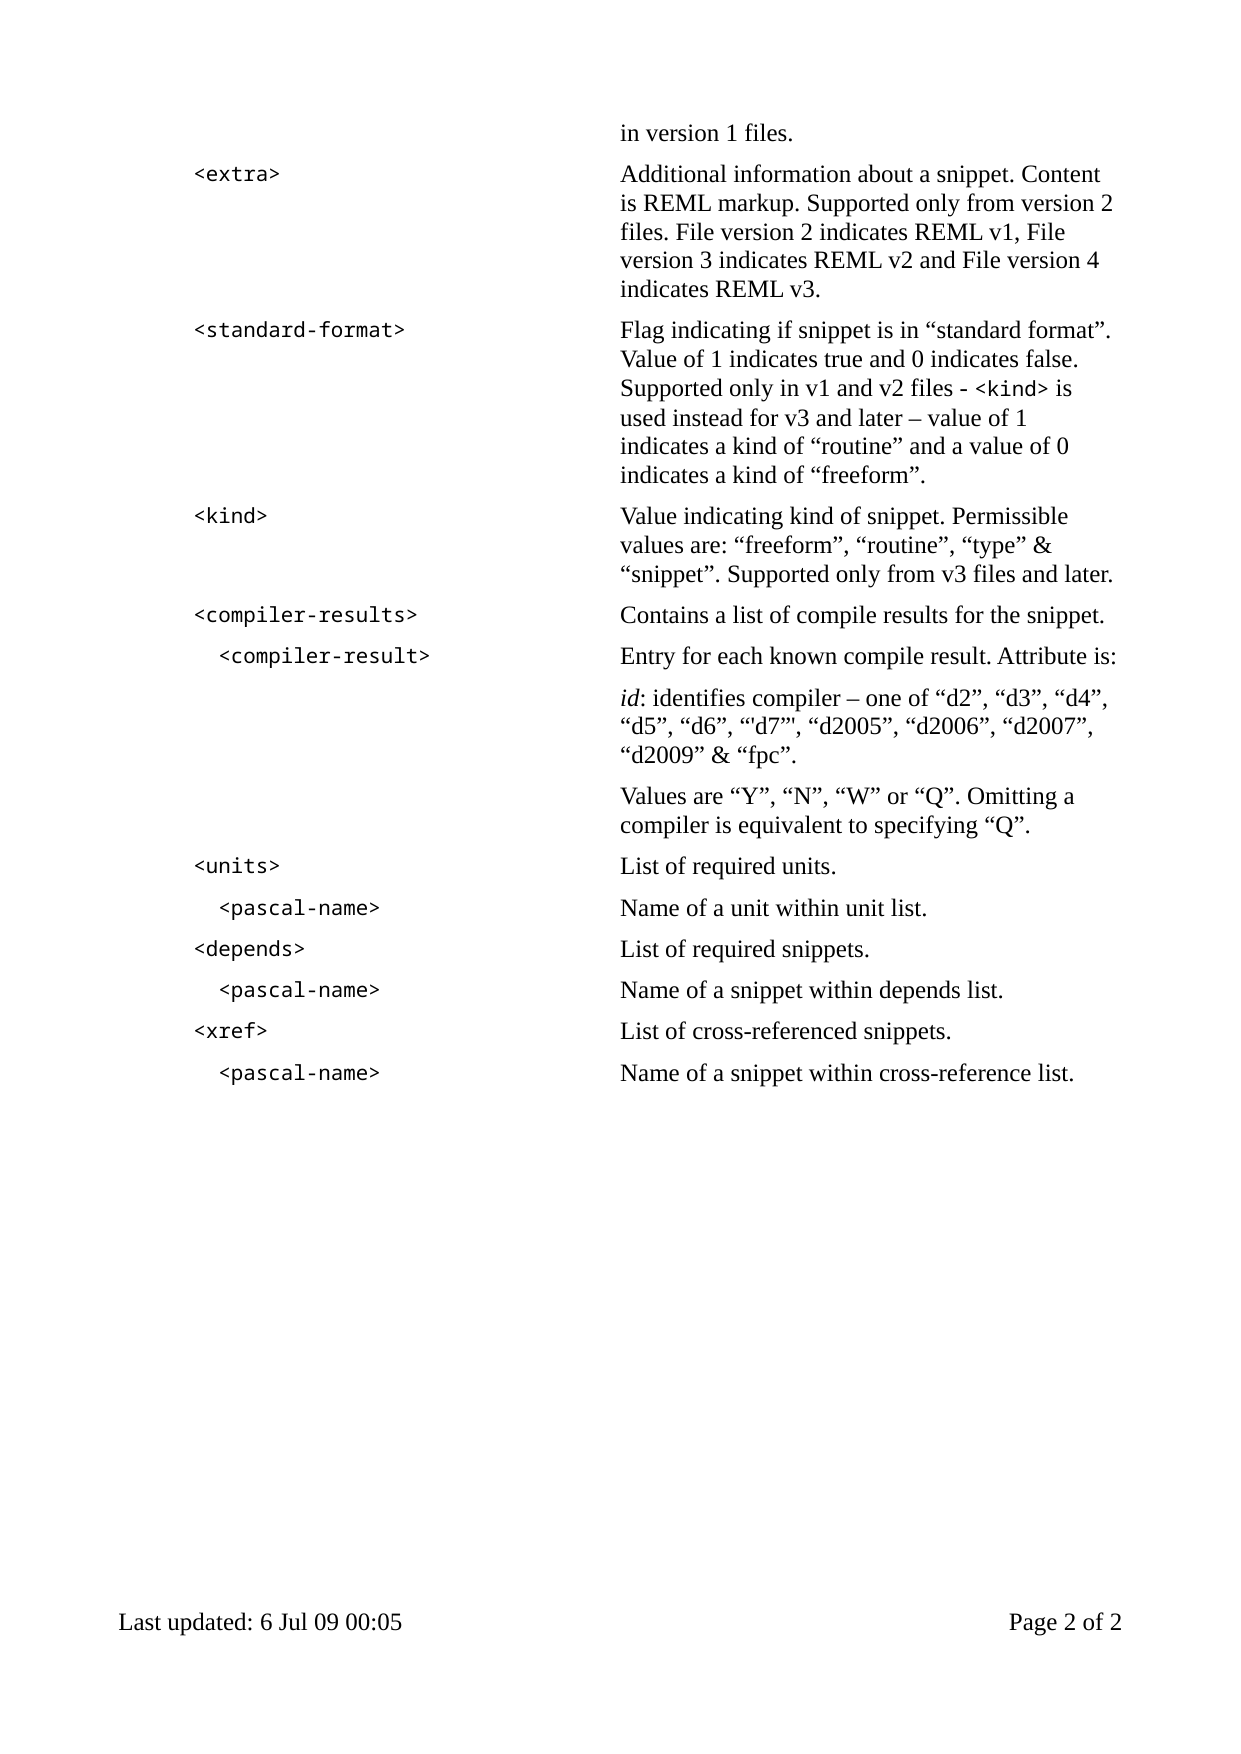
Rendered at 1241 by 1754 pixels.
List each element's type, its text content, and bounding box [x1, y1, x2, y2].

table_cell in version 1 files. [620, 118, 1122, 159]
table_cell Flag indicating if snippet is in “standard format”. Value of 1 indicates true and 0 indicates false. Supported only in v1 and v2 files - <kind> is used instead for v3 and later – value of 1 indicates a kind of “routine” and a value of 0 indicates a kind of “freeform”. [620, 316, 1122, 501]
table_cell List of required units. [620, 851, 1122, 893]
table_cell <extra> [118, 159, 620, 316]
table_cell <kind> [118, 501, 620, 600]
table_cell <depends> [118, 934, 620, 975]
table_cell Name of a snippet within cross-reference list. [620, 1058, 1122, 1099]
table_cell <pascal-name> [118, 893, 620, 934]
table_cell <pascal-name> [118, 1058, 620, 1099]
table_cell Value indicating kind of snippet. Permissible values are: “freeform”, “routine”, “type” & “snippet”. Supported only from v3 files and later. [620, 501, 1122, 600]
table_cell <compiler-results> [118, 600, 620, 641]
table_cell <compiler-result> [118, 641, 620, 851]
table_cell [118, 118, 620, 159]
table_cell <standard-format> [118, 316, 620, 501]
table_cell Name of a unit within unit list. [620, 893, 1122, 934]
table_cell <pascal-name> [118, 975, 620, 1016]
table_cell <xref> [118, 1016, 620, 1058]
table_cell Contains a list of compile results for the snippet. [620, 600, 1122, 641]
table_cell Name of a snippet within depends list. [620, 975, 1122, 1016]
table_cell Additional information about a snippet. Content is REML markup. Supported only from version 2 files. File version 2 indicates REML v1, File version 3 indicates REML v2 and File version 4 indicates REML v3. [620, 159, 1122, 316]
table_cell Entry for each known compile result. Attribute is: id: identifies compiler – one of “d2”, “d3”, “d4”, “d5”, “d6”, “'d7”', “d2005”, “d2006”, “d2007”, “d2009” & “fpc”. Values are “Y”, “N”, “W” or “Q”. Omitting a compiler is equivalent to specifying “Q”. [620, 641, 1122, 851]
table_cell List of cross-referenced snippets. [620, 1016, 1122, 1058]
table_cell <units> [118, 851, 620, 893]
table_cell List of required snippets. [620, 934, 1122, 975]
